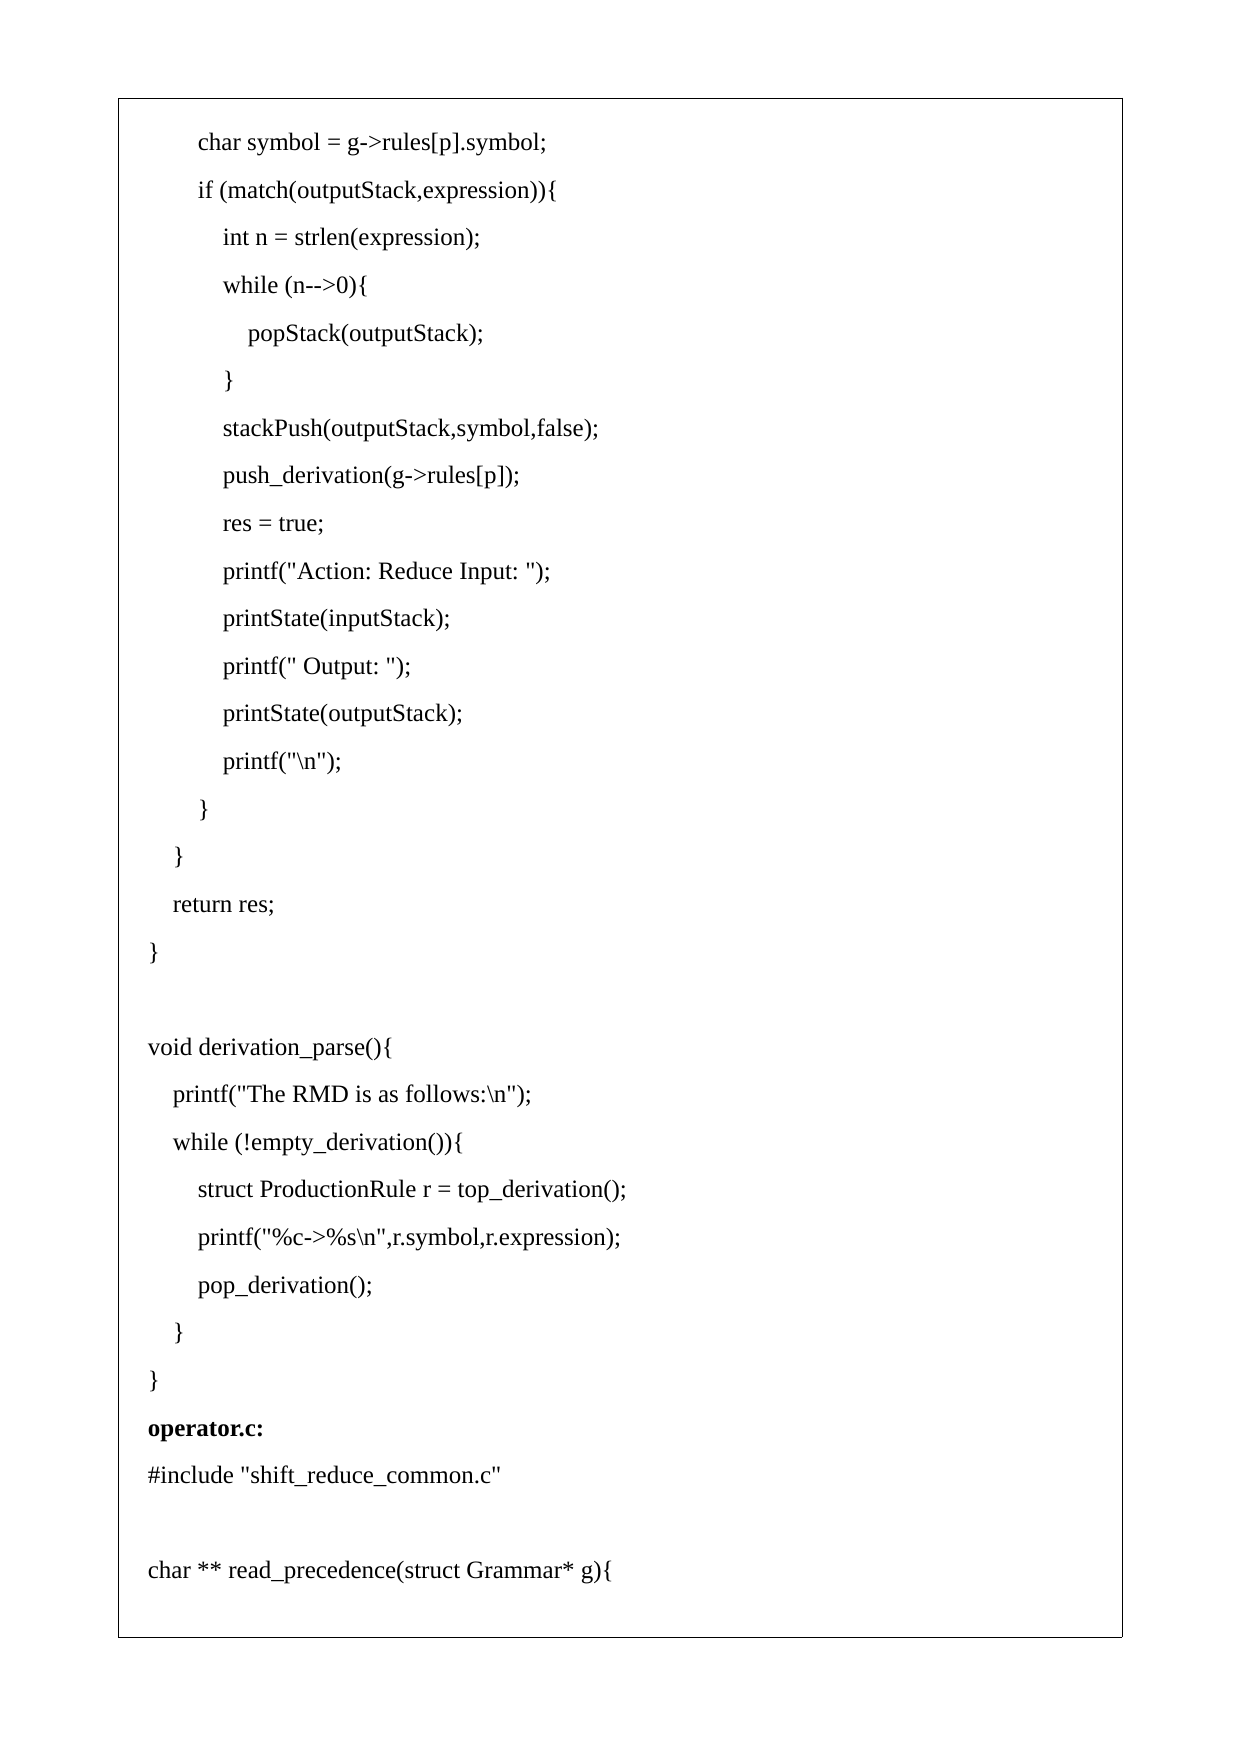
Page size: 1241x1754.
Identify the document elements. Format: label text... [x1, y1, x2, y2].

text printf(" Output: "); [148, 651, 1092, 680]
text char symbol = g->rules[p].symbol; [148, 127, 1092, 156]
text popStack(outputStack); [148, 318, 1092, 346]
text #include "shift_reduce_common.c" [148, 1460, 1092, 1489]
text push_derivation(g->rules[p]); [148, 461, 1092, 489]
text struct ProductionRule r = top_derivation(); [148, 1174, 1092, 1203]
text res = true; [148, 508, 1092, 537]
text printf("%c->%s\n",r.symbol,r.expression); [148, 1222, 1092, 1251]
text } [148, 365, 1092, 394]
text } [148, 1317, 1092, 1346]
text } [148, 841, 1092, 870]
text printState(outputStack); [148, 698, 1092, 727]
text printState(inputStack); [148, 603, 1092, 632]
text operator.c: [148, 1413, 1092, 1441]
text pop_derivation(); [148, 1270, 1092, 1298]
text int n = strlen(expression); [148, 222, 1092, 251]
text printf("\n"); [148, 746, 1092, 775]
text } [148, 1365, 1092, 1394]
text char ** read_precedence(struct Grammar* g){ [148, 1555, 1092, 1584]
text if (match(outputStack,expression)){ [148, 175, 1092, 204]
text printf("Action: Reduce Input: "); [148, 556, 1092, 584]
text while (!empty_derivation()){ [148, 1127, 1092, 1156]
text } [148, 794, 1092, 822]
text void derivation_parse(){ [148, 1032, 1092, 1061]
text } [148, 937, 1092, 965]
text stackPush(outputStack,symbol,false); [148, 413, 1092, 442]
text while (n-->0){ [148, 270, 1092, 299]
text printf("The RMD is as follows:\n"); [148, 1079, 1092, 1108]
text return res; [148, 889, 1092, 918]
